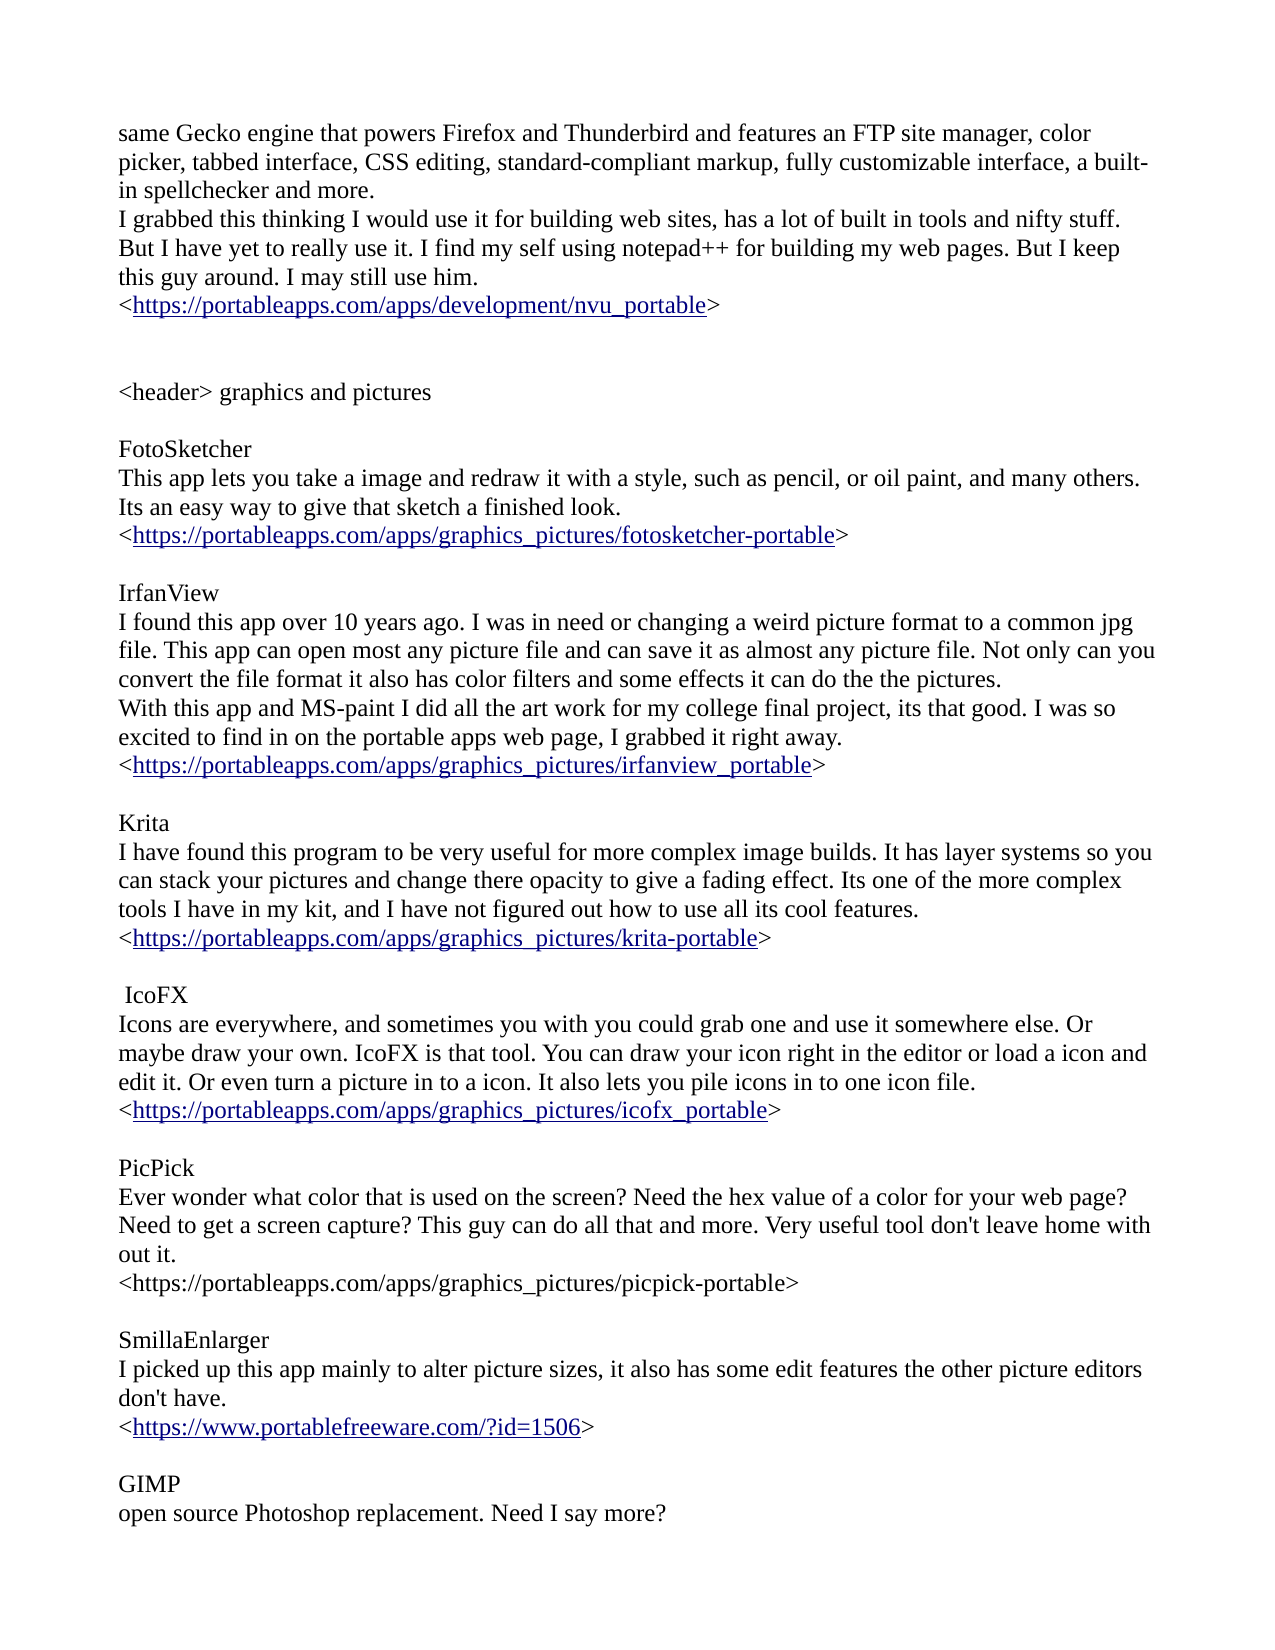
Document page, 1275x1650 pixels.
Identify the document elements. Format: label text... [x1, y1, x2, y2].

text <https://portableapps.com/apps/graphics_pictures/icofx_portable> [118, 1096, 1157, 1124]
text I grabbed this thinking I would use it for building web sites, has a lot of built in tools and nifty stuff. But I have yet to really use it. I find my self using notepad++ for building my web pages. But I keep this guy around. I may still use him. [118, 204, 1157, 291]
text Ever wonder what color that is used on the screen? Need the hex value of a color for your web page? Need to get a screen capture? This guy can do all that and more. Very useful tool don't leave home with out it. [118, 1182, 1157, 1268]
text IrfanView [118, 578, 1157, 607]
text open source Photoshop replacement. Need I say more? [118, 1498, 1157, 1527]
text I picked up this app mainly to alter picture sizes, it also has some edit features the other picture editors don't have. [118, 1354, 1157, 1412]
text <https://www.portablefreeware.com/?id=1506> [118, 1412, 1157, 1441]
text Krita [118, 808, 1157, 837]
text SmillaEnlarger [118, 1326, 1157, 1354]
text Icons are everywhere, and sometimes you with you could grab one and use it somewhere else. Or maybe draw your own. IcoFX is that tool. You can draw your icon right in the editor or load a icon and edit it. Or even turn a picture in to a icon. It also lets you pile icons in to one icon file. [118, 1009, 1157, 1096]
text <https://portableapps.com/apps/development/nvu_portable> [118, 291, 1157, 319]
text <header> graphics and pictures [118, 377, 1157, 406]
text PicPick [118, 1153, 1157, 1182]
text With this app and MS-paint I did all the art work for my college final project, its that good. I was so excited to find in on the portable apps web page, I grabbed it right away. [118, 693, 1157, 751]
text FotoSketcher [118, 434, 1157, 463]
text same Gecko engine that powers Firefox and Thunderbird and features an FTP site manager, color picker, tabbed interface, CSS editing, standard-compliant markup, fully customizable interface, a built-in spellchecker and more. [118, 118, 1157, 204]
text <https://portableapps.com/apps/graphics_pictures/krita-portable> [118, 923, 1157, 952]
text IcoFX [118, 981, 1157, 1009]
text <https://portableapps.com/apps/graphics_pictures/fotosketcher-portable> [118, 521, 1157, 549]
text I found this app over 10 years ago. I was in need or changing a weird picture format to a common jpg file. This app can open most any picture file and can save it as almost any picture file. Not only can you convert the file format it also has color filters and some effects it can do the the pictures. [118, 607, 1157, 693]
text <https://portableapps.com/apps/graphics_pictures/irfanview_portable> [118, 751, 1157, 779]
text <https://portableapps.com/apps/graphics_pictures/picpick-portable> [118, 1268, 1157, 1297]
text This app lets you take a image and redraw it with a style, such as pencil, or oil paint, and many others. Its an easy way to give that sketch a finished look. [118, 463, 1157, 521]
text I have found this program to be very useful for more complex image builds. It has layer systems so you can stack your pictures and change there opacity to give a fading effect. Its one of the more complex tools I have in my kit, and I have not figured out how to use all its cool features. [118, 837, 1157, 923]
text GIMP [118, 1469, 1157, 1498]
